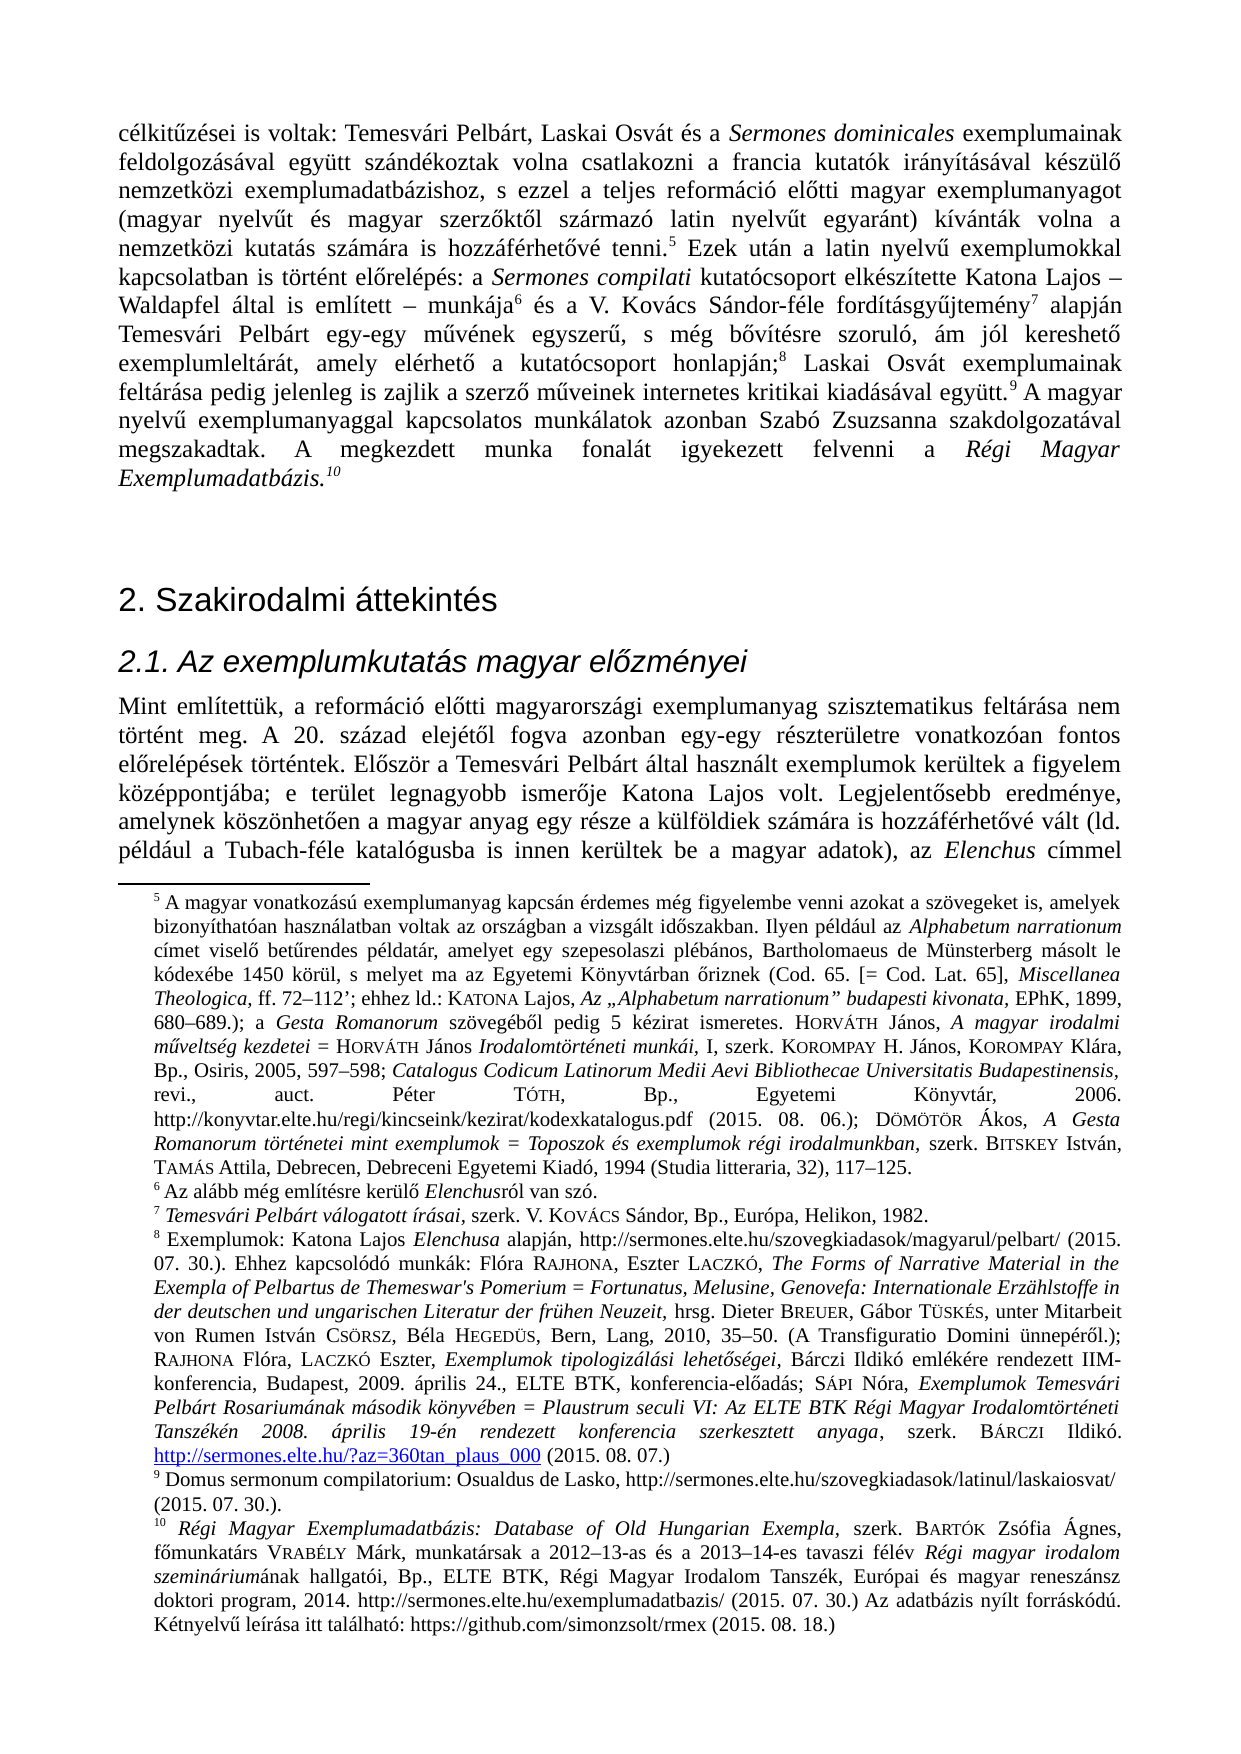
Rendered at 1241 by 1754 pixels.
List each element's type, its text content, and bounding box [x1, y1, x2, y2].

text Régi Magyar Exemplumadatbázis: Database of Old Hungarian Exempla, szerk. Bartók Zsófia Ágnes, főmunkatárs Vrabély Márk, munkatársak a 2012–13-as és a 2013–14-es tavaszi félév Régi magyar irodalom szemináriumának hallgatói, Bp., ELTE BTK, Régi Magyar Irodalom Tanszék, Európai és magyar reneszánsz doktori program, 2014. http://sermones.elte.hu/exemplumadatbazis/ (2015. 07. 30.) Az adatbázis nyílt forráskódú. Kétnyelvű leírása itt található: https://github.com/simonzsolt/rmex (2015. 08. 18.) [153, 1516, 1122, 1636]
text Mint említettük, a reformáció előtti magyarországi exemplumanyag szisztematikus feltárása nem történt meg. A 20. század elejétől fogva azonban egy-egy részterületre vonatkozóan fontos előrelépések történtek. Először a Temesvári Pelbárt által használt exemplumok kerültek a figyelem középpontjába; e terület legnagyobb ismerője Katona Lajos volt. Legjelentősebb eredménye, amelynek köszönhetően a magyar anyag egy része a külföldiek számára is hozzáférhetővé vált (ld. például a Tubach-féle katalógusba is innen kerültek be a magyar adatok), az Elenchus címmel [118, 691, 1122, 864]
text Temesvári Pelbárt válogatott írásai, szerk. V. Kovács Sándor, Bp., Európa, Helikon, 1982. [153, 1203, 1122, 1227]
subtitle 2.1. Az exemplumkutatás magyar előzményei [118, 643, 1122, 679]
subtitle 2. Szakirodalmi áttekintés [118, 580, 1122, 618]
text Exemplumok: Katona Lajos Elenchusa alapján, http://sermones.elte.hu/szovegkiadasok/magyarul/pelbart/ (2015. 07. 30.). Ehhez kapcsolódó munkák: Flóra Rajhona, Eszter Laczkó, The Forms of Narrative Material in the Exempla of Pelbartus de Themeswar's Pomerium = Fortunatus, Melusine, Genovefa: Internationale Erzählstoffe in der deutschen und ungarischen Literatur der frühen Neuzeit, hrsg. Dieter Breuer, Gábor Tüskés, unter Mitarbeit von Rumen István Csörsz, Béla Hegedüs, Bern, Lang, 2010, 35–50. (A Transfiguratio Domini ünnepéről.); Rajhona Flóra, Laczkó Eszter, Exemplumok tipologizálási lehetőségei, Bárczi Ildikó emlékére rendezett IIM-konferencia, Budapest, 2009. április 24., ELTE BTK, konferencia-előadás; Sápi Nóra, Exemplumok Temesvári Pelbárt Rosariumának második könyvében = Plaustrum seculi VI: Az ELTE BTK Régi Magyar Irodalomtörténeti Tanszékén 2008. április 19-én rendezett konferencia szerkesztett anyaga, szerk. Bárczi Ildikó. http://sermones.elte.hu/?az=360tan_plaus_000 (2015. 08. 07.) [153, 1227, 1122, 1467]
text A magyar vonatkozású exemplumanyag kapcsán érdemes még figyelembe venni azokat a szövegeket is, amelyek bizonyíthatóan használatban voltak az országban a vizsgált időszakban. Ilyen például az Alphabetum narrationum címet viselő betűrendes példatár, amelyet egy szepesolaszi plébános, Bartholomaeus de Münsterberg másolt le kódexébe 1450 körül, s melyet ma az Egyetemi Könyvtárban őriznek (Cod. 65. [= Cod. Lat. 65], Miscellanea Theologica, ff. 72–112’; ehhez ld.: Katona Lajos, Az „Alphabetum narrationum” budapesti kivonata, EPhK, 1899, 680–689.); a Gesta Romanorum szövegéből pedig 5 kézirat ismeretes. Horváth János, A magyar irodalmi műveltség kezdetei = Horváth János Irodalomtörténeti munkái, I, szerk. Korompay H. János, Korompay Klára, Bp., Osiris, 2005, 597–598; Catalogus Codicum Latinorum Medii Aevi Bibliothecae Universitatis Budapestinensis, revi., auct. Péter Tóth, Bp., Egyetemi Könyvtár, 2006. http://konyvtar.elte.hu/regi/kincseink/kezirat/kodexkatalogus.pdf (2015. 08. 06.); Dömötör Ákos, A Gesta Romanorum történetei mint exemplumok = Toposzok és exemplumok régi irodalmunkban, szerk. Bitskey István, Tamás Attila, Debrecen, Debreceni Egyetemi Kiadó, 1994 (Studia litteraria, 32), 117–125. [153, 890, 1122, 1179]
text Az alább még említésre kerülő Elenchusról van szó. [153, 1179, 1122, 1203]
text Domus sermonum compilatorium: Osualdus de Lasko, http://sermones.elte.hu/szovegkiadasok/latinul/laskaiosvat/ (2015. 07. 30.). [153, 1467, 1122, 1516]
text célkitűzései is voltak: Temesvári Pelbárt, Laskai Osvát és a Sermones dominicales exemplumainak feldolgozásával együtt szándékoztak volna csatlakozni a francia kutatók irányításával készülő nemzetközi exemplumadatbázishoz, s ezzel a teljes reformáció előtti magyar exemplumanyagot (magyar nyelvűt és magyar szerzőktől származó latin nyelvűt egyaránt) kívánták volna a nemzetközi kutatás számára is hozzáférhetővé tenni. Ezek után a latin nyelvű exemplumokkal kapcsolatban is történt előrelépés: a Sermones compilati kutatócsoport elkészítette Katona Lajos – Waldapfel által is említett – munkája és a V. Kovács Sándor-féle fordításgyűjtemény alapján Temesvári Pelbárt egy-egy művének egyszerű, s még bővítésre szoruló, ám jól kereshető exemplumleltárát, amely elérhető a kutatócsoport honlapján; Laskai Osvát exemplumainak feltárása pedig jelenleg is zajlik a szerző műveinek internetes kritikai kiadásával együtt. A magyar nyelvű exemplumanyaggal kapcsolatos munkálatok azonban Szabó Zsuzsanna szakdolgozatával megszakadtak. A megkezdett munka fonalát igyekezett felvenni a Régi Magyar Exemplumadatbázis. [118, 118, 1122, 492]
